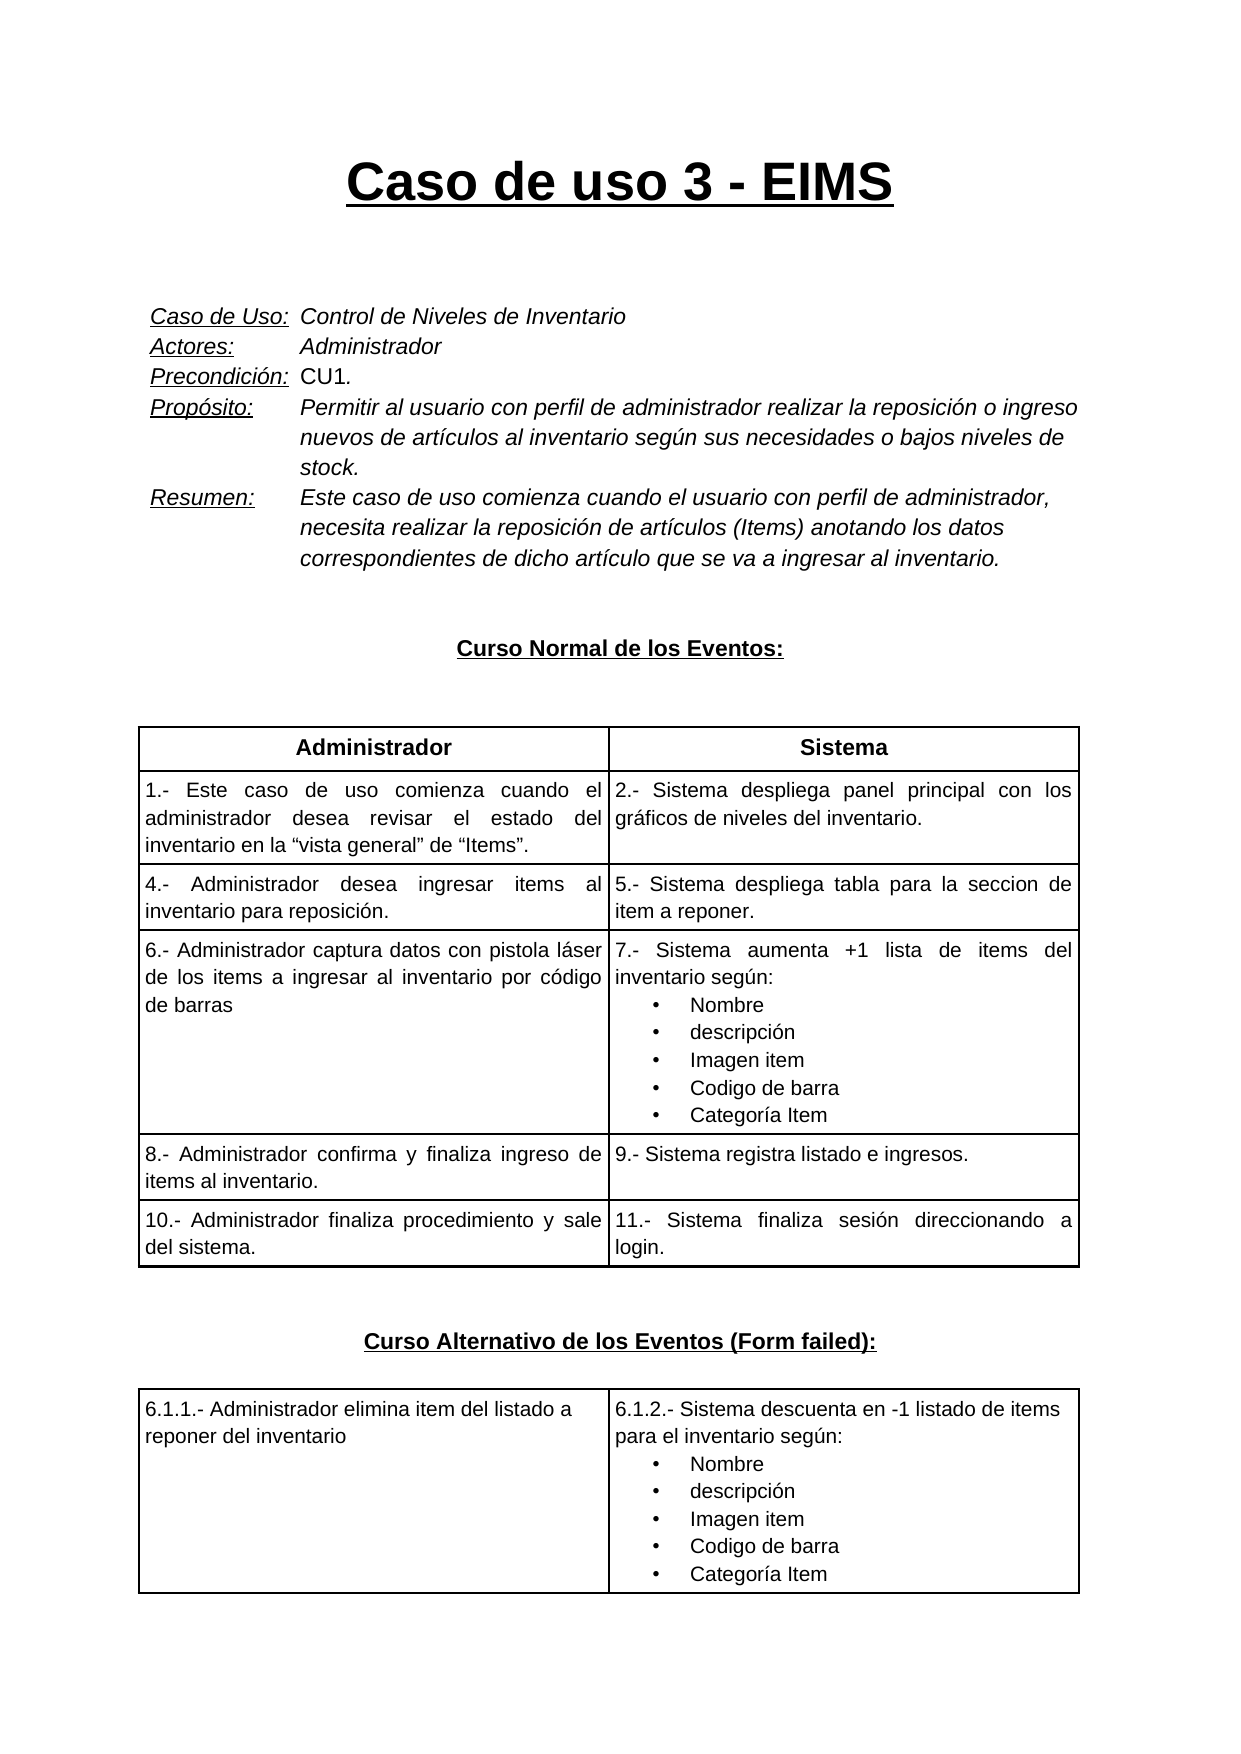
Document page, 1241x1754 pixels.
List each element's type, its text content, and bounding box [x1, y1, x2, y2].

table_header 6.1.2.- Sistema descuenta en -1 listado de items para el inventario según: Nombre descripción Imagen item Codigo de barra Categoría Item [610, 1390, 1078, 1592]
table_header 6.1.1.- Administrador elimina item del listado a reponer del inventario [140, 1390, 608, 1592]
text Propósito: Permitir al usuario con perfil de administrador realizar la reposición o ingreso nuevos de artículos al inventario según sus necesidades o bajos niveles de stock. [150, 393, 1090, 480]
title Caso de uso 3 - EIMS [150, 150, 1090, 212]
table_cell 5.- Sistema despliega tabla para la seccion de item a reponer. [610, 865, 1078, 929]
table_cell 2.- Sistema despliega panel principal con los gráficos de niveles del inventario. [610, 772, 1078, 863]
table_header Administrador [140, 728, 608, 769]
table_cell 1.- Este caso de uso comienza cuando el administrador desea revisar el estado del inventario en la “vista general” de “Items”. [140, 772, 608, 863]
table_cell 10.- Administrador finaliza procedimiento y sale del sistema. [140, 1201, 608, 1265]
table_cell 11.- Sistema finaliza sesión direccionando a login. [610, 1201, 1078, 1265]
table_header Sistema [610, 728, 1078, 769]
text Caso de Uso: Control de Niveles de Inventario [150, 303, 1090, 329]
text Resumen: Este caso de uso comienza cuando el usuario con perfil de administrador, necesita realizar la reposición de artículos (Items) anotando los datos correspondientes de dicho artículo que se va a ingresar al inventario. [150, 484, 1090, 571]
text Curso Alternativo de los Eventos (Form failed): [150, 1328, 1090, 1354]
text Precondición: CU1. [150, 363, 1090, 390]
table_cell 6.- Administrador captura datos con pistola láser de los items a ingresar al inventario por código de barras [140, 931, 608, 1133]
text Curso Normal de los Eventos: [150, 635, 1090, 662]
text Actores: Administrador [150, 333, 1090, 359]
table_cell 8.- Administrador confirma y finaliza ingreso de items al inventario. [140, 1135, 608, 1199]
table_cell 9.- Sistema registra listado e ingresos. [610, 1135, 1078, 1199]
table_cell 4.- Administrador desea ingresar items al inventario para reposición. [140, 865, 608, 929]
table_cell 7.- Sistema aumenta +1 lista de items del inventario según: Nombre descripción Imagen item Codigo de barra Categoría Item [610, 931, 1078, 1133]
